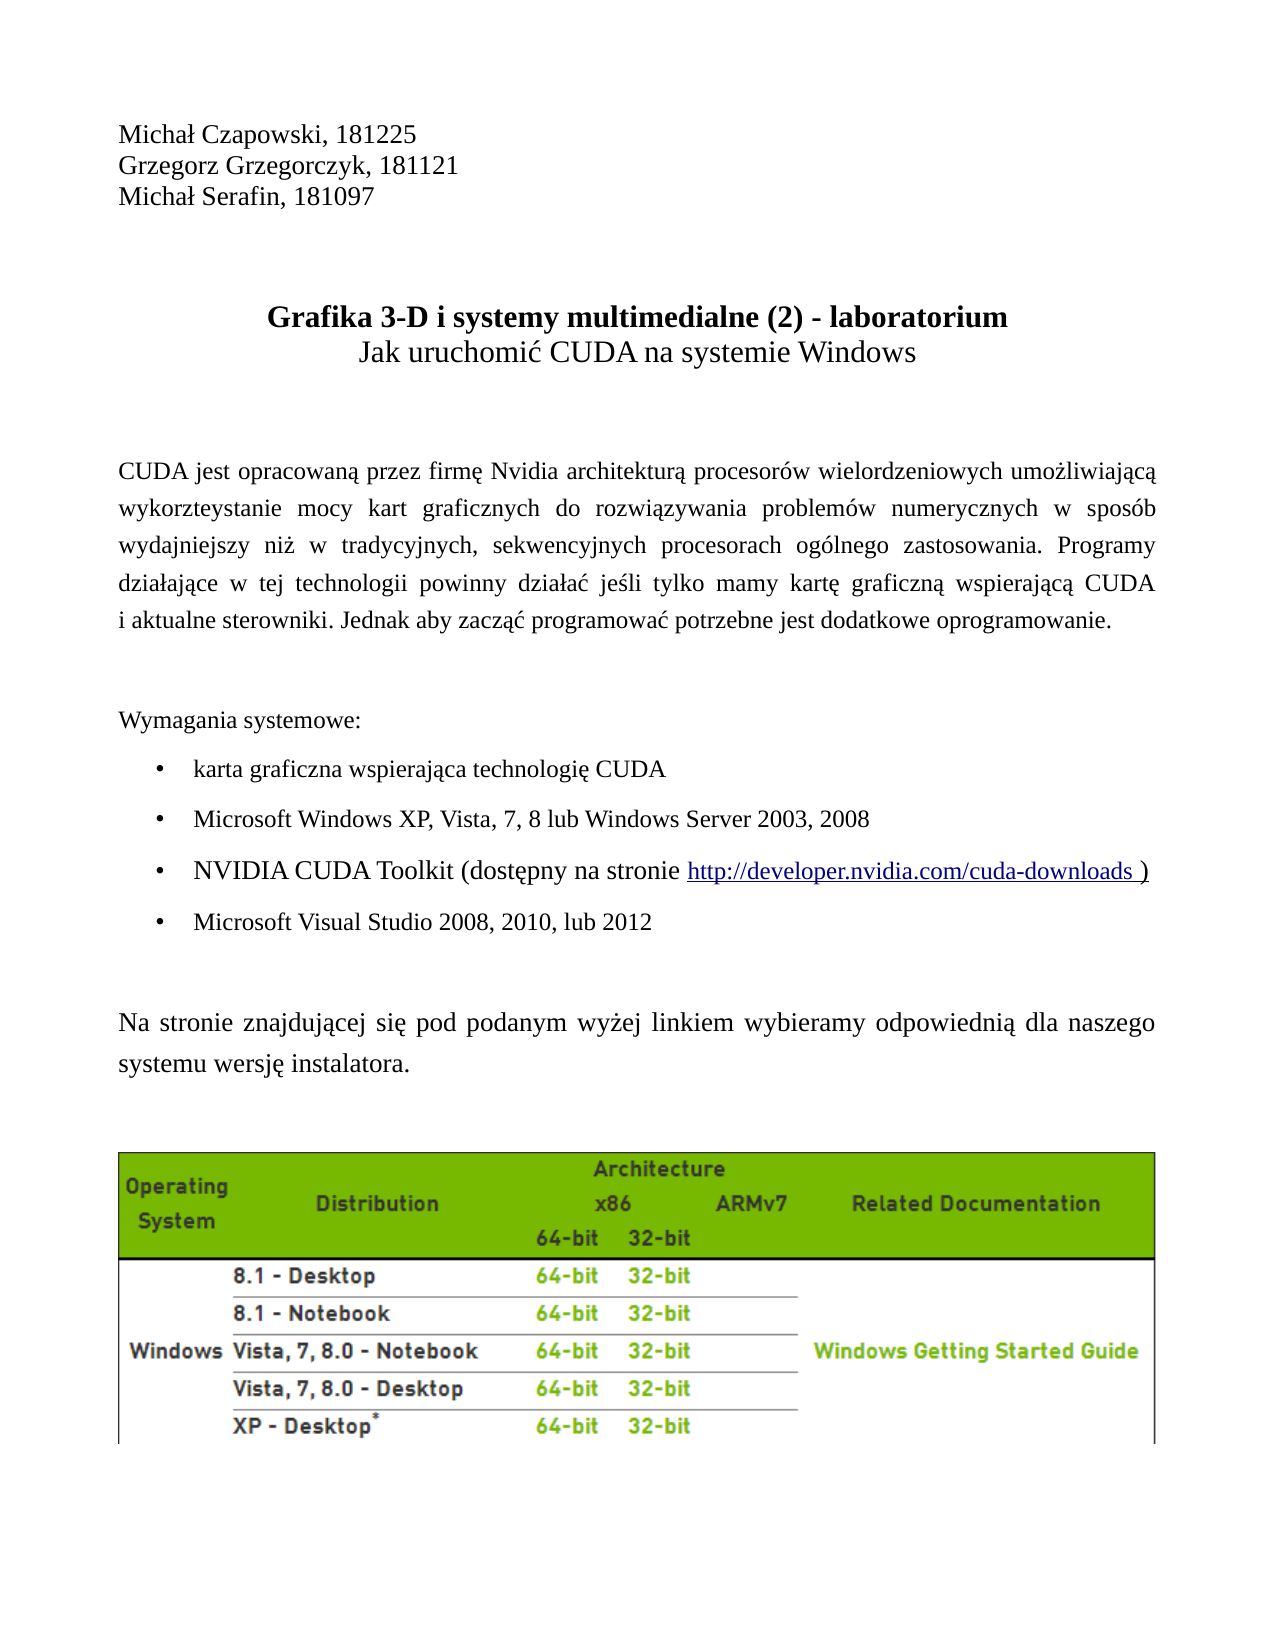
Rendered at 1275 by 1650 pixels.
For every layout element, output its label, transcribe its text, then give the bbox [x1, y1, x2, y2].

text Na stronie znajdującej się pod podanym wyżej linkiem wybieramy odpowiednią dla naszego systemu wersję instalatora. [118, 1007, 1157, 1078]
text Grafika 3-D i systemy multimedialne (2) - laboratorium [118, 298, 1157, 334]
list Microsoft Visual Studio 2008, 2010, lub 2012 [156, 907, 1157, 936]
text Grzegorz Grzegorczyk, 181121 [118, 149, 1157, 180]
text Michał Serafin, 181097 [118, 180, 1157, 212]
list karta graficzna wspierająca technologię CUDA [156, 754, 1157, 783]
list NVIDIA CUDA Toolkit (dostępny na stronie http://developer.nvidia.com/cuda-downloads ) [156, 854, 1157, 885]
text Jak uruchomić CUDA na systemie Windows [118, 334, 1157, 370]
text Michał Czapowski, 181225 [118, 118, 1157, 149]
text Wymagania systemowe: [118, 705, 1157, 733]
list Microsoft Windows XP, Vista, 7, 8 lub Windows Server 2003, 2008 [156, 804, 1157, 833]
picture [118, 1152, 1157, 1444]
text CUDA jest opracowaną przez firmę Nvidia architekturą procesorów wielordzeniowych umożliwiającą wykorzteystanie mocy kart graficznych do rozwiązywania problemów numerycznych w sposób wydajniejszy niż w tradycyjnych, sekwencyjnych procesorach ogólnego zastosowania. Programy działające w tej technologii powinny działać jeśli tylko mamy kartę graficzną wspierającą CUDA i aktualne sterowniki. Jednak aby zacząć programować potrzebne jest dodatkowe oprogramowanie. [118, 456, 1157, 634]
